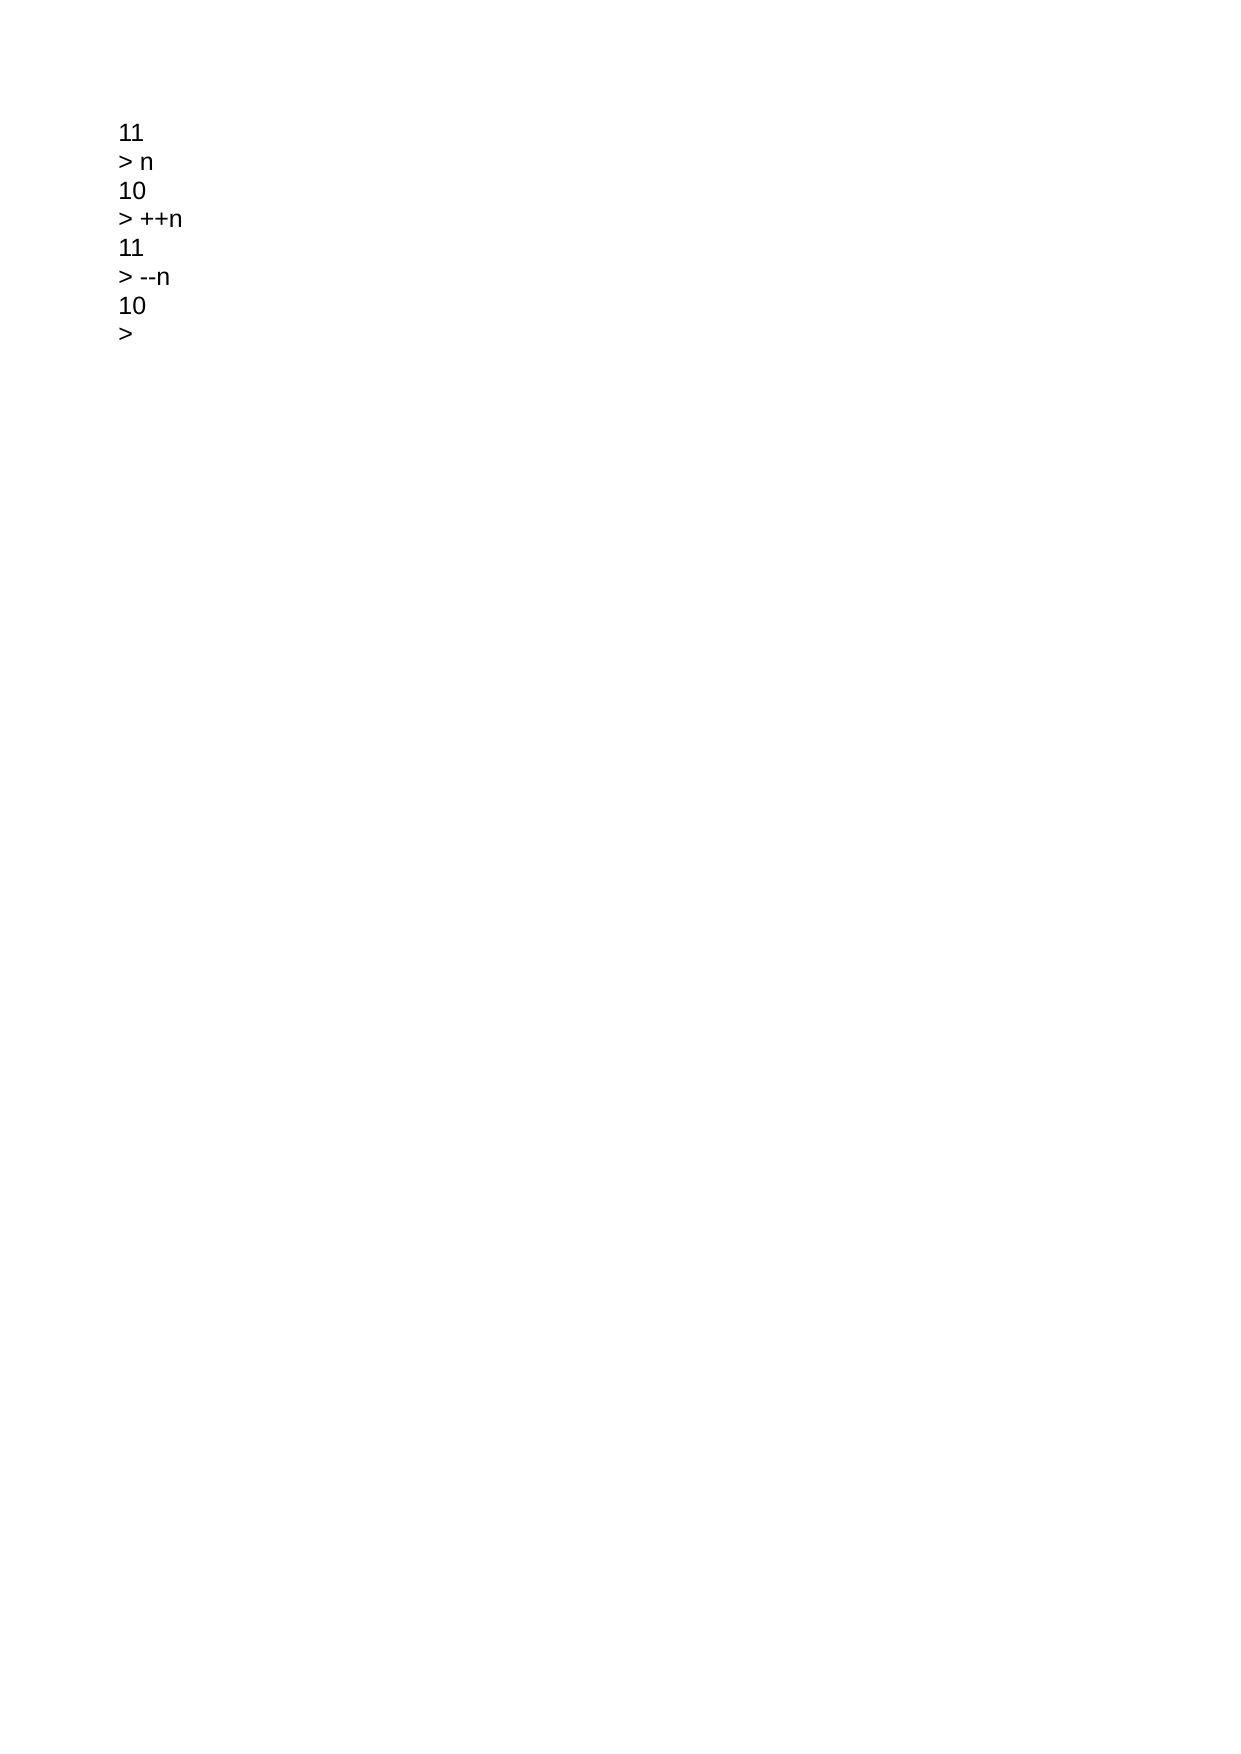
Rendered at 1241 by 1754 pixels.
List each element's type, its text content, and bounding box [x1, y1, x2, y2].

text 11 [118, 118, 1122, 147]
text > ++n [118, 204, 1122, 233]
text 11 [118, 233, 1122, 262]
text 10 [118, 176, 1122, 204]
text 10 [118, 291, 1122, 319]
text > n [118, 147, 1122, 176]
text > --n [118, 262, 1122, 291]
text > [118, 319, 1122, 348]
